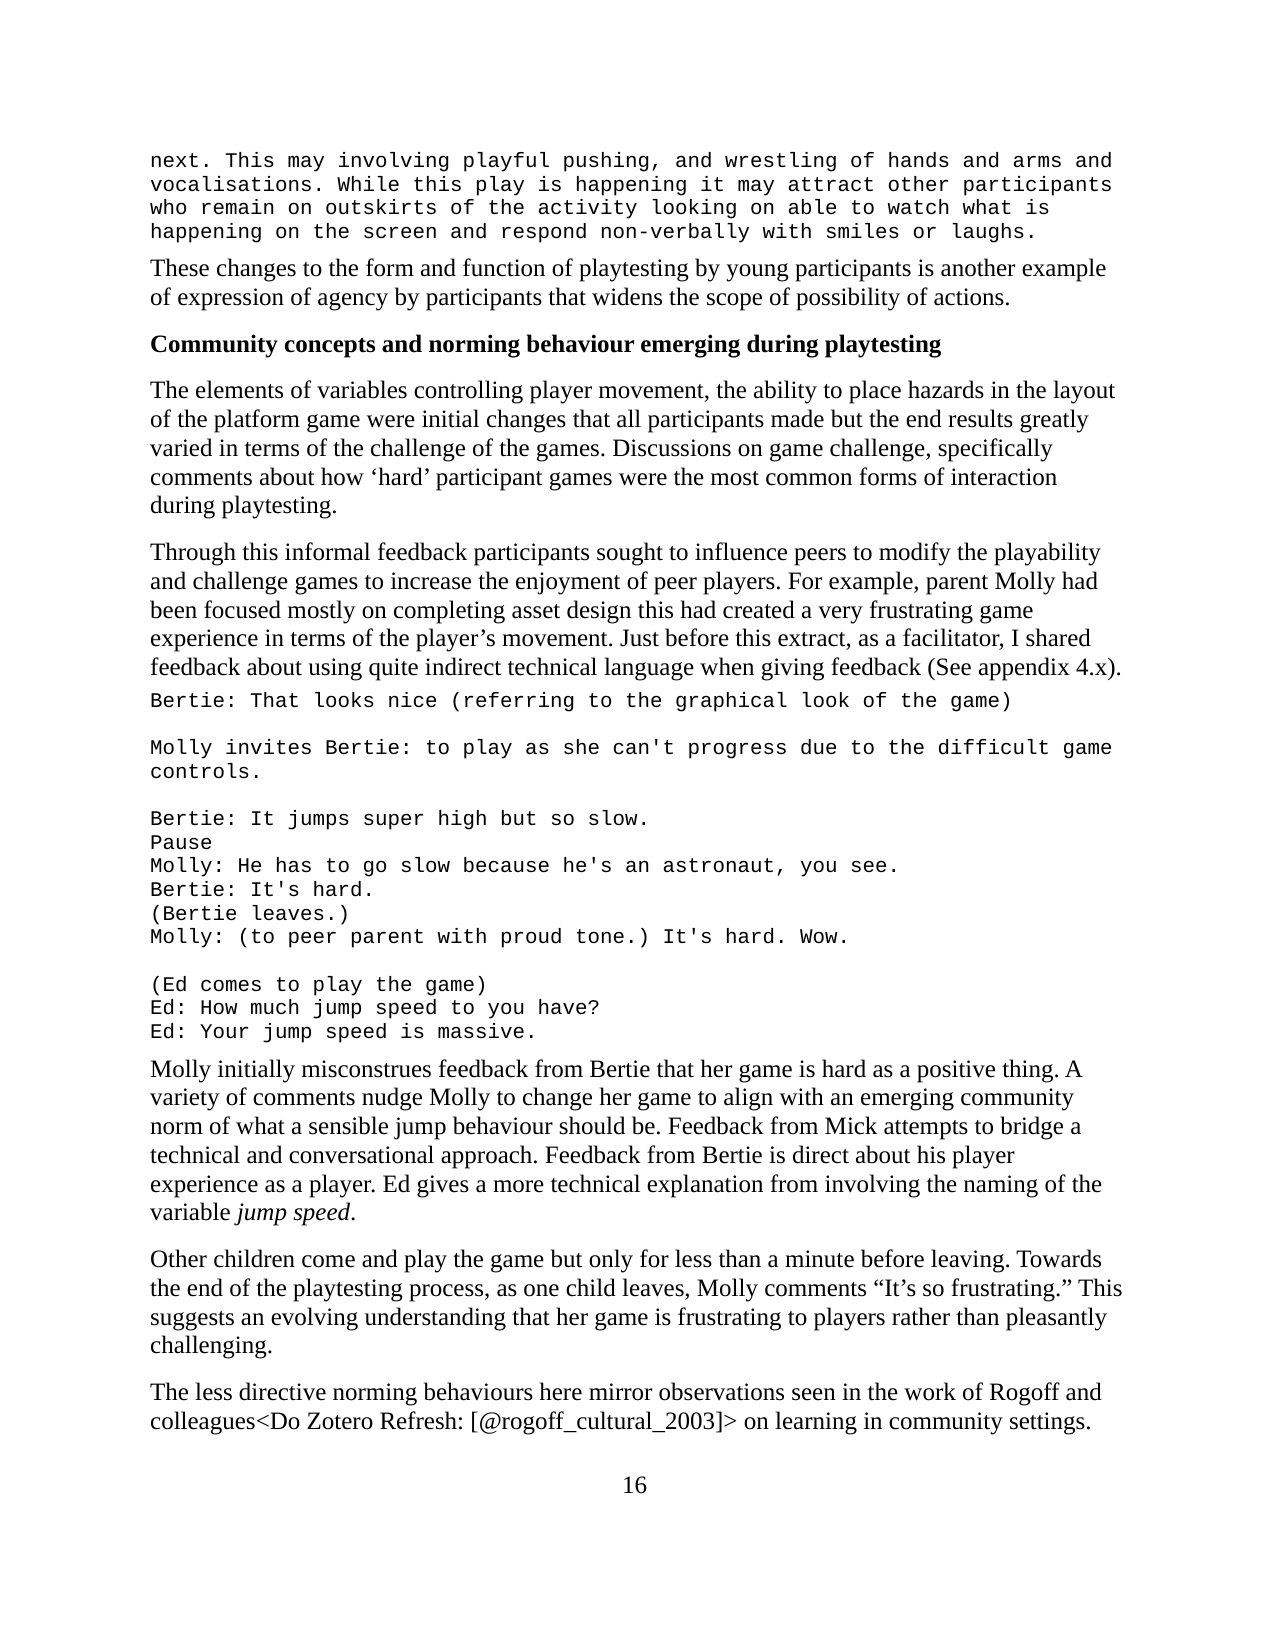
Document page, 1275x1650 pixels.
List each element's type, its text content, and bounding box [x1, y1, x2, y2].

text (Bertie leaves.) [150, 903, 1125, 926]
text Molly invites Bertie: to play as she can't progress due to the difficult game controls. [150, 737, 1125, 784]
text Ed: How much jump speed to you have? [150, 997, 1125, 1021]
text Bertie: That looks nice (referring to the graphical look of the game) [150, 690, 1125, 714]
text Other children come and play the game but only for less than a minute before leaving. Towards the end of the playtesting process, as one child leaves, Molly comments “It’s so frustrating.” This suggests an evolving understanding that her game is frustrating to players rather than pleasantly challenging. [150, 1244, 1125, 1359]
text Bertie: It jumps super high but so slow. [150, 808, 1125, 832]
text Through this informal feedback participants sought to influence peers to modify the playability and challenge games to increase the enjoyment of peer players. For example, parent Molly had been focused mostly on completing asset design this had created a very frustrating game experience in terms of the player’s movement. Just before this extract, as a facilitator, I shared feedback about using quite indirect technical language when giving feedback (See appendix 4.x). [150, 537, 1125, 681]
text Pause [150, 832, 1125, 856]
text Ed: Your jump speed is massive. [150, 1021, 1125, 1045]
text Molly initially misconstrues feedback from Bertie that her game is hard as a positive thing. A variety of comments nudge Molly to change her game to align with an emerging community norm of what a sensible jump behaviour should be. Feedback from Mick attempts to bridge a technical and conversational approach. Feedback from Bertie is direct about his player experience as a player. Ed gives a more technical explanation from involving the naming of the variable jump speed. [150, 1054, 1125, 1226]
text The elements of variables controlling player movement, the ability to place hazards in the layout of the platform game were initial changes that all participants made but the end results greatly varied in terms of the challenge of the games. Discussions on game challenge, specifically comments about how ‘hard’ participant games were the most common forms of interaction during playtesting. [150, 376, 1125, 519]
text These changes to the form and function of playtesting by young participants is another example of expression of agency by participants that widens the scope of possibility of actions. [150, 253, 1125, 311]
text next. This may involving playful pushing, and wrestling of hands and arms and vocalisations. While this play is happening it may attract other participants who remain on outskirts of the activity looking on able to watch what is happening on the screen and respond non-verbally with smiles or laughs. [150, 150, 1125, 244]
text The less directive norming behaviours here mirror observations seen in the work of Rogoff and colleagues<Do Zotero Refresh: [@rogoff_cultural_2003]> on learning in community settings. [150, 1377, 1125, 1434]
text Bertie: It's hard. [150, 879, 1125, 903]
text Molly: He has to go slow because he's an astronaut, you see. [150, 856, 1125, 879]
text Molly: (to peer parent with proud tone.) It's hard. Wow. [150, 926, 1125, 950]
text Community concepts and norming behaviour emerging during playtesting [150, 329, 1125, 358]
text (Ed comes to play the game) [150, 974, 1125, 997]
